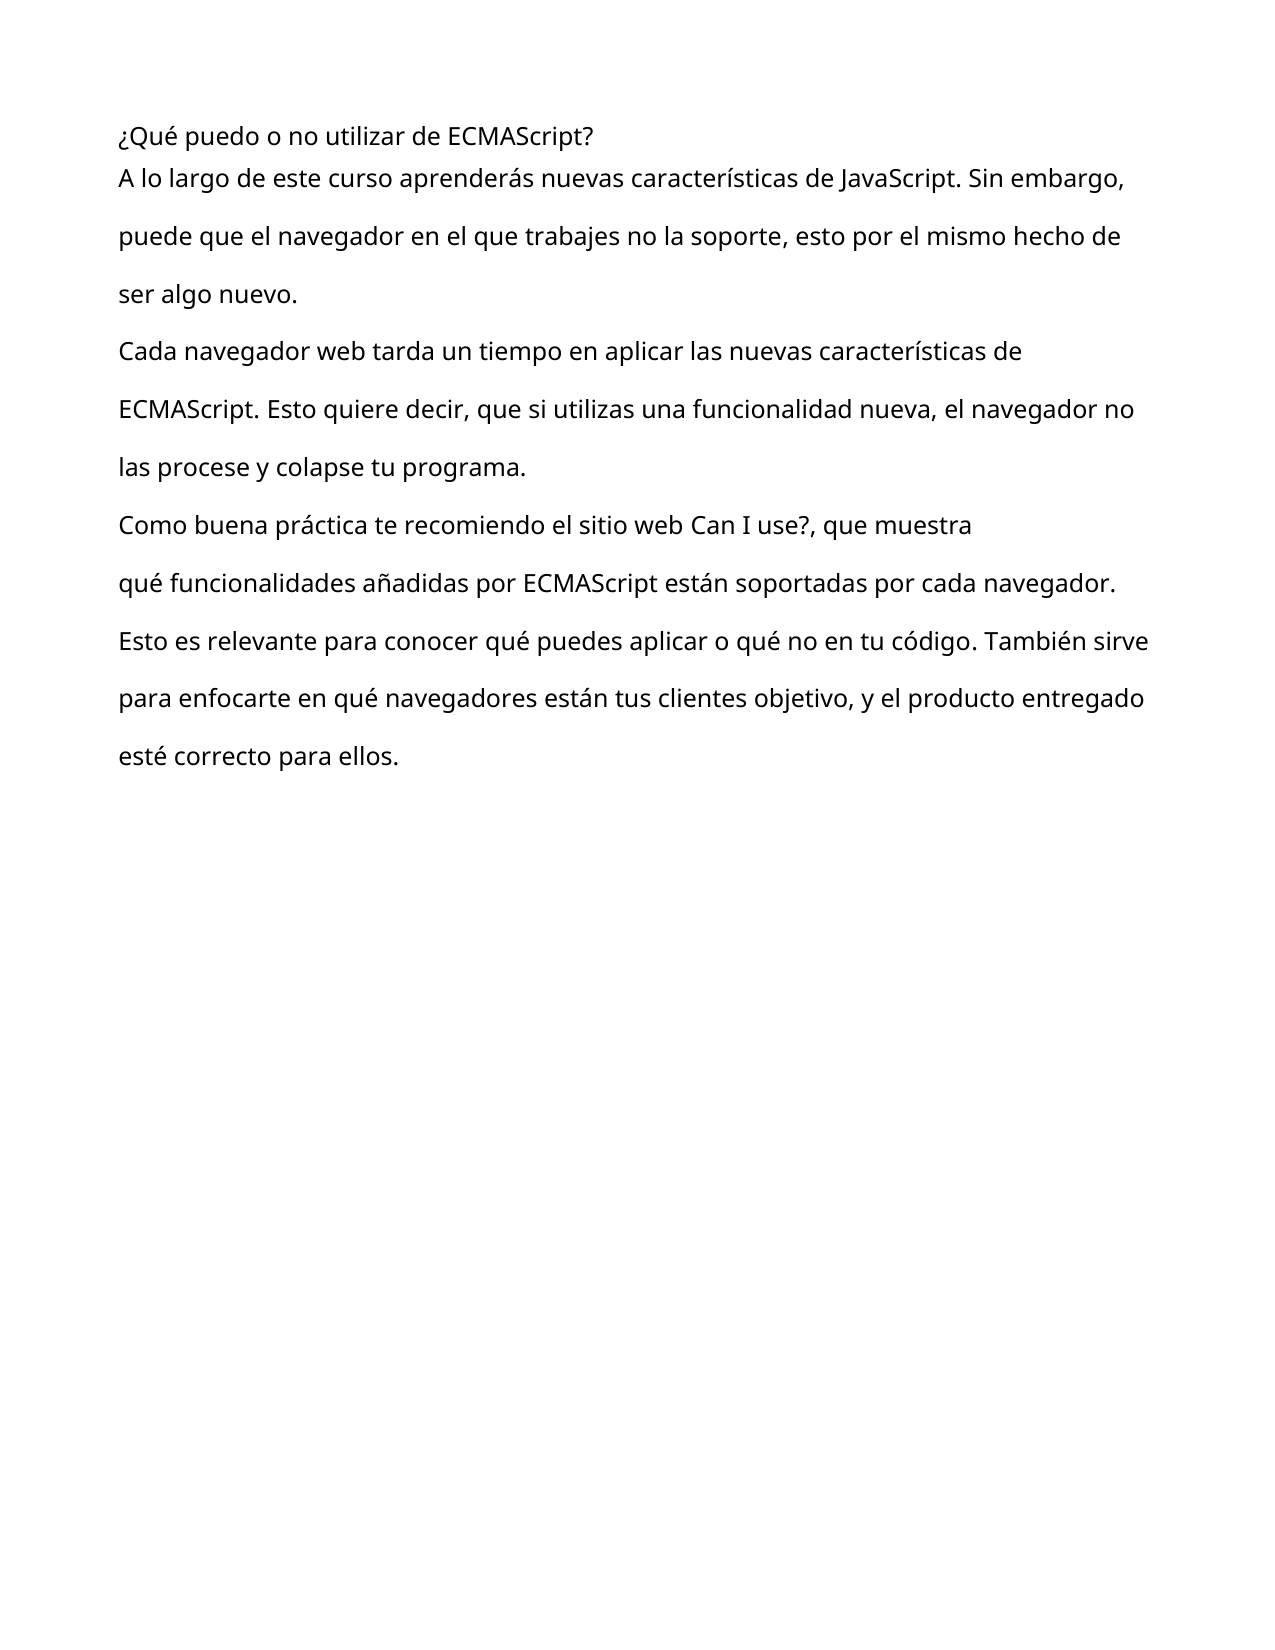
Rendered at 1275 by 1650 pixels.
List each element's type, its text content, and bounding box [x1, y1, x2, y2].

subtitle ¿Qué puedo o no utilizar de ECMAScript? [118, 118, 1157, 152]
text Como buena práctica te recomiendo el sitio web Can I use?, que muestra qué funcionalidades añadidas por ECMAScript están soportadas por cada navegador. [118, 507, 1157, 599]
text A lo largo de este curso aprenderás nuevas características de JavaScript. Sin embargo, puede que el navegador en el que trabajes no la soporte, esto por el mismo hecho de ser algo nuevo. [118, 161, 1157, 310]
text Cada navegador web tarda un tiempo en aplicar las nuevas características de ECMAScript. Esto quiere decir, que si utilizas una funcionalidad nueva, el navegador no las procese y colapse tu programa. [118, 334, 1157, 484]
text Esto es relevante para conocer qué puedes aplicar o qué no en tu código. También sirve para enfocarte en qué navegadores están tus clientes objetivo, y el producto entregado esté correcto para ellos. [118, 623, 1157, 773]
